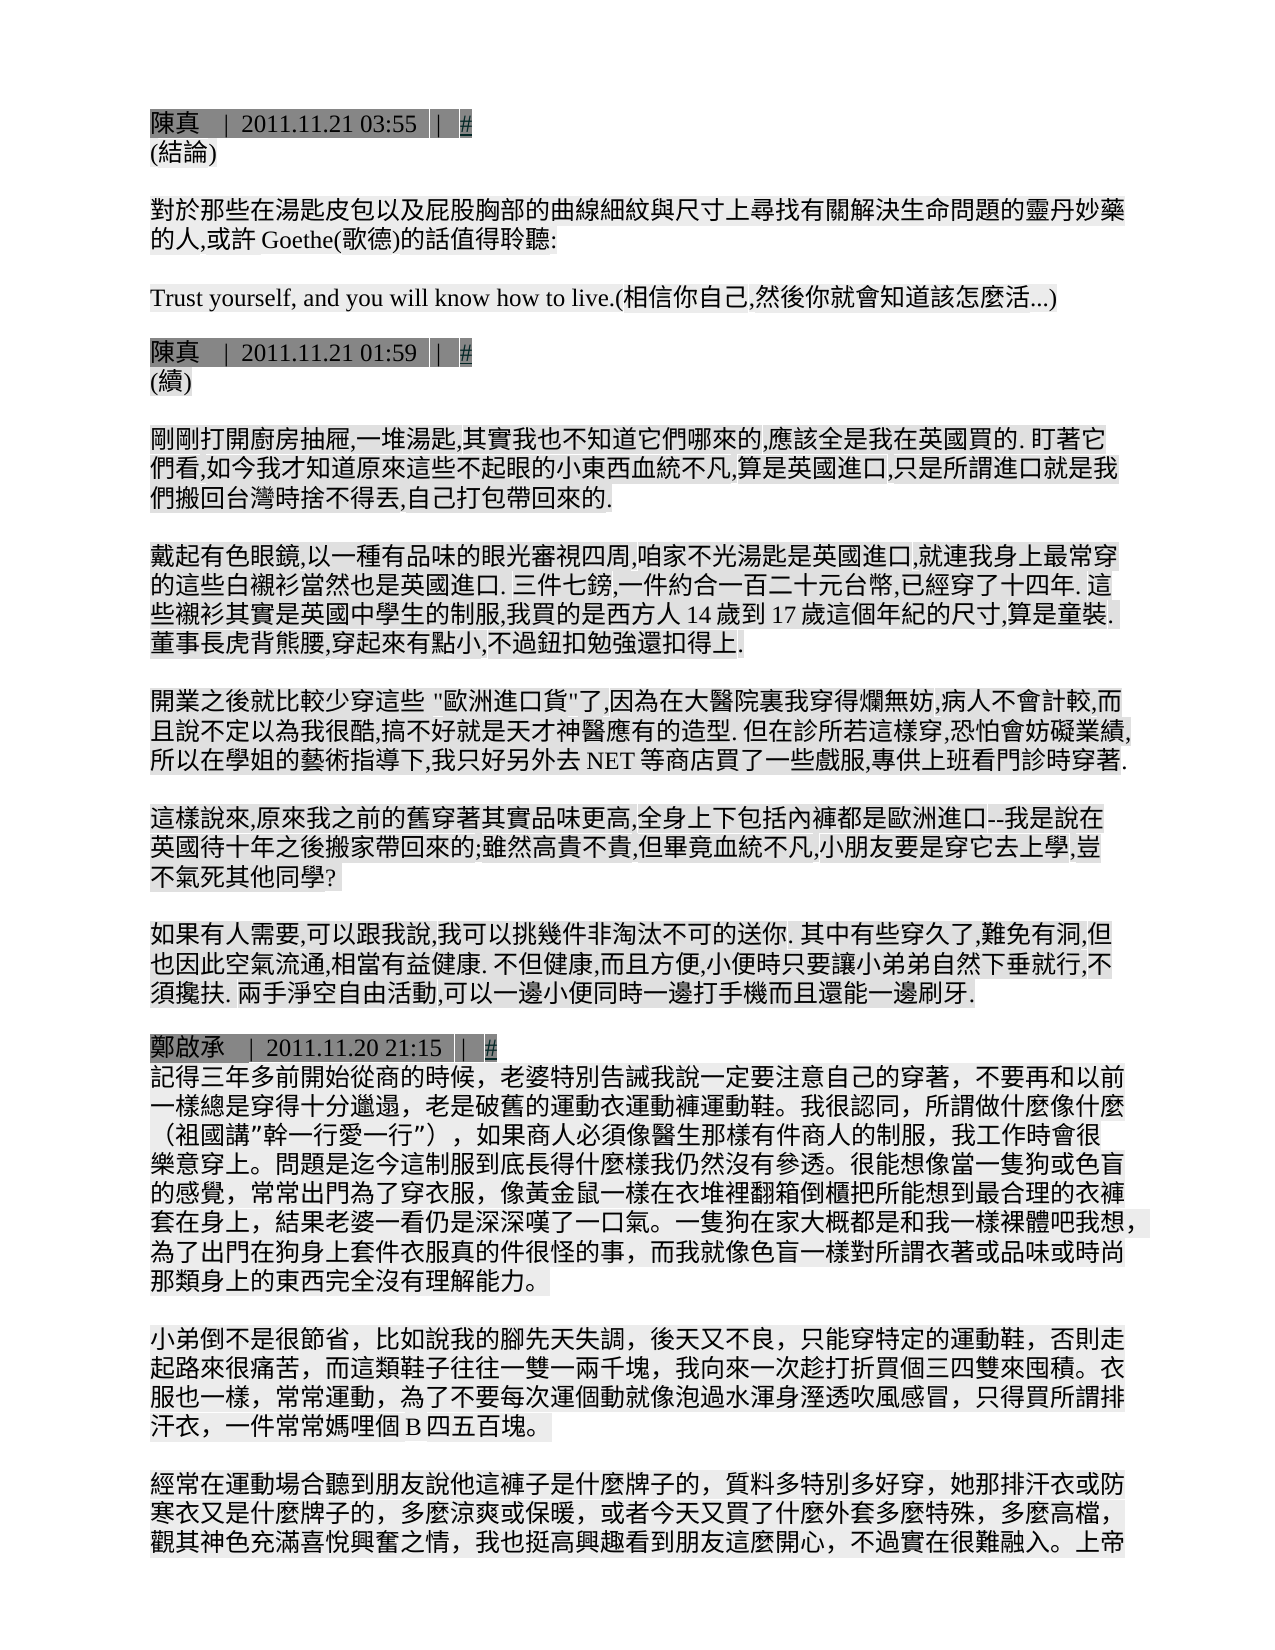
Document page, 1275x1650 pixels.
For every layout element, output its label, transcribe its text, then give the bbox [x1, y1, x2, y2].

text 記得三年多前開始從商的時候，老婆特別告誡我說一定要注意自己的穿著，不要再和以前一樣總是穿得十分邋遢，老是破舊的運動衣運動褲運動鞋。我很認同，所謂做什麼像什麼（袓國講”幹一行愛一行”），如果商人必須像醫生那樣有件商人的制服，我工作時會很樂意穿上。問題是迄今這制服到底長得什麼樣我仍然沒有參透。很能想像當一隻狗或色盲的感覺，常常出門為了穿衣服，像黃金鼠一樣在衣堆裡翻箱倒櫃把所能想到最合理的衣褲套在身上，結果老婆一看仍是深深嘆了一口氣。一隻狗在家大概都是和我一樣裸體吧我想，為了出門在狗身上套件衣服真的件很怪的事，而我就像色盲一樣對所謂衣著或品味或時尚那類身上的東西完全沒有理解能力。 小弟倒不是很節省，比如說我的腳先天失調，後天又不良，只能穿特定的運動鞋，否則走起路來很痛苦，而這類鞋子往往一雙一兩千塊，我向來一次趁打折買個三四雙來囤積。衣服也一樣，常常運動，為了不要每次運個動就像泡過水渾身溼透吹風感冒，只得買所謂排汗衣，一件常常媽哩個B四五百塊。 經常在運動場合聽到朋友說他這褲子是什麼牌子的，質料多特別多好穿，她那排汗衣或防寒衣又是什麼牌子的，多麼涼爽或保暖，或者今天又買了什麼外套多麼特殊，多麼高檔，觀其神色充滿喜悅興奮之情，我也挺高興趣看到朋友這麼開心，不過實在很難融入。上帝把皮毛從人身上給收走了，我們只得穿上衣服才不致凍死，說起來也是天經地義，但買一件衣服或褲子若不是基於實際的需求而是認為它可以帶來什麼額外效果或快樂，實在就很難理解。 老婆說你不懂，很多人靠衣著裝飾自己，讓自己更有魅力和自信，我反駁說衣服不就是幾塊布，會有什麼魅力? 老婆說你還是不懂，這社會的人特別是女人會認為穿著能增加自己的吸引力，讓自己更好看，我說有什麼東西比自然更好看，全部脫光不是更好看嗎? 這樣的問答不知幾百次了，每次到最後我都不敢堅持已見，因為老婆已經目露兇光，殺機若隱若現，我只好收歛一下我的美感。 幾位和我認識一年多，每週至少見一次面的朋友最近來參觀我的公司，離開時臉上帶著奇特的表情，我說怎麼了，其中一位說真看不出來，我以為你……我說以為我什麼，他有點扭捏地說我以為你說你有公司，在我想像只一間這麼大(用手比出大約兩坪大小)的亂七八糟的工作室而已。 我回家請教老婆箇中含意，老婆開示說那是因為我每次出現在別人面前就是一副比學生還隨便的穿著，又髒又破的外套加上起毛的運動衣運動褲，下雨連雨衣雨褲雨鞋也不脫就穿進人家大樓裡，然後又狼狽萬分地當眾穿穿脫脫，人家才會認定我就是一個窮酸小子，也不相信我真的有自己的店面和辦公室。我抗議說這樣講不對，我的衣服都有洗，至少沒有發出臭味，而且我的上衣褲子鞋子也常常是花很多錢買的，應該不至於沒有掩飾效果，難道別人的眼睛真的有這麼利嗎？老婆瞪著我，悠悠嘆了一口氣說，教一個瞎子看東西真的是比登天還難。 我說這不公平，妳自己也不化妝也不買衣服(老婆衣服幾乎都是穿人家送的)，相較之下我可以說是砸下重金，頗有行頭了，為什麼沒有人對妳有過什麼奇怪誤解? 她說，有些事是講天份的。 其實我不是笨，也不是不懂衣著打扮這類東西的社會意義。作為一個浸淫生物學十多年，又在商場打滾過的人，我當然很清楚外貌或包裝或形象這類東西是怎麼回事。只不過一樣米養百樣人，總有人用著完全不一樣的一種標準來看待評價人事物的內涵，用著完全不一樣的方法審視自己，而不是靠各種物質或外表或數字來建立所謂自信。 多數人就是這樣，從一種外在可見的衣著談吐或工作類型或存款數目來評價一個人，今天他看你衣著邋遢而瞧不起你，明天就因為看你公司似乎頗有規模而尊敬你了。說來我們其實對別人的眼光也不需太在意，因為那些其實就跟著這些身外物而起起落落、變大變小，又有多少人能完全無視這一切，用你真正的本質來評價你呢？ 有時候很納悶，許多人花錢買衣服買包包從不手軟，但談起戰區或非洲貧童無衣可穿無飯可吃卻毫不關心。人當然最好多在乎自己，但若除了自身衣著頭髮皮膚包包鞋子以外「完全」無視其他人之實際生存之困境或痛苦，實在也不能說是一種正常。 我也很贊成在世界展望會領養小朋友。這世界如此多的悲劇痛苦，實在不能說和人口沒有關係，珍古德說人應該開始節育，以降低對地球的傷害。對此我完全認同，也許以領養和節育替代生育看似違反某種天性，但我想總有一天人們會真的想通，屆時節育會成為一種普遍認同的共識，就像現今人們認同保育那樣。如果你在世界展望會認養一個小朋友，可以看到對方的照片，每年還會收到他/她寫來的卡片，真的是很溫馨。而且每個月也不過幾百塊，省下買一個包包或一件衣服的錢，卻可以讓一個小朋友有了生存甚至上學的機會，應該很不錯吧。 說是這樣說，但在台灣談起認養或領養總是引來各種輕蔑或不屑態度。總是會聽到一句話，不知聽幾百遍了：「自己生的總是不一樣。」如果說血緣在人的感情上會起了作用我是一點也不反對，就像我絕不會否認哪天我突然中了樂透，第一個想到的一定是我的家人。但一個陌生人難道不也是某人的家人嗎？愛如果一定要先透過某種純生物性的內在感受才能起了作用，那實在也很難說是一種真正的愛，愛是不需要有太多條件的。 老是聽人強調女性懷孕生產過程的種種感受或是當了爸爸之後的種種感動是多麼不凡特別，結論總是「有些事還是要自己當了爸媽才會懂」。聽了就覺得反感，如果我是某人老爸，自己的兒子卻「養兒方知父母恩」，那實在是我一生最大的恥辱和悲哀。台灣人在某些方面真的讓人感覺特別自私而缺乏同理心，自己生的小孩子就當作寶，吃的穿的讀的玩得一應俱全，像在伺候皇帝那樣關注，別人家的小孩子死活似乎就不關他的事了。自私的父母當然就養出自私的小孩，這樣的小孩如何有可能真的愛你、體諒你？實在不可能。總是常聽人家講說自己的小孩如何不知感恩或不孝順，聽了都覺很怪，小孩是你養的，養出一個渾蛋你應該檢討自己才對，怎麼是怪小孩子呢? 我很同意人之悲哀或多或少源自於其生物性，最近翻譯一本書，講動物園，有些地方寫得很露骨。其中一章寫到美國某個動物園的募款晚會那種名流雲集，衣著談吐極其奢華虛榮造作的樣子，其實就和動物比如黑猩猩為了爭權爭偶儘力展現自己的皮毛或身材或力量等行為一樣，都是源自於某種內在的生物性。還有另一章講到一隻母黑猩猩為扶植自己的兒子日後當上老大，發揮其聰明才智，策動一場陰謀和政變將動物園裡當了三十年的老大給殺了。 讀起來是沒什麼，但如果以為動物只是讓我們看戲那你就錯了，人其實也就是一種動物，充滿各種動物該有的內在需求和衝動，差別在於你自己知不知道而已。人之可悲或許就是在於我們很聰明，這聰明卻讓我們比之動物不能明白那些真正重要的事。一種對物質或對血緣的異常執著，其實不能說是一種正常天性，這背後是一種文化起了作用，一種唯一認同生物性或說弱肉強食的價值觀。 問題是如果我們真的相信生命會找到出路，那生命就不可能是一成不變的單一樣貌。動物園那隻母黑猩猩的兒子其實是她的養子，動物都能收養小孩了，人又如何不能呢？曾看過一個電視節目叫作「溫柔母獅心」，一隻非洲的母獅有天不知哪根神經秀逗了，竟然收養了一隻小劍羚，不但照顧有佳，並且從此寧願挨餓也不再吃肉。看著畫面上這隻骨瘦如柴的獅子，亦步亦趨跟著一隻理應當作食物的小劍羚，像一位母親那樣為牠清理或抱著牠保暖的樣子，心裡不禁泛起異樣的感動。 演化論如果教了我們什麼，那就是「例外」的重要性，這些「例外」或說變異，正是生命得以存續的重要關鍵。這些看似怪異的事其實與其用科學解釋，不如說是某種光，某種生命的救贖。 愛或不愛一個人事物其實是不需要太多條件的，如果我們真的曾在夜深人靜時深深思索過，像一隻動物每日面對太陽起落與黑夜星空那樣，我們就會真的明白一些重要的道理。什麼東西對你重要，什麼又是可有可無的，在我看沒有什麼明白這個更重要了。 講這些挺孤獨的，就像一隻流浪狗或草原狼那樣孤獨，人們根不不在乎或者說不相信你所講的。一個人當然不會真的明白做為一隻狗的感受，他不相信你真能重視那些他不在乎的人事物，也不相信你真的不在乎那些他當作寶一樣的東西。生命沒有什麼取捨或出路，生命永遠都是無數不可能交叉的平行線，你心裡所愛所盼，唯有日月星辰才真正明白。 [150, 1063, 1125, 1558]
text (續) 剛剛打開廚房抽屜,一堆湯匙,其實我也不知道它們哪來的,應該全是我在英國買的. 盯著它們看,如今我才知道原來這些不起眼的小東西血統不凡,算是英國進口,只是所謂進口就是我們搬回台灣時捨不得丟,自己打包帶回來的. 戴起有色眼鏡,以一種有品味的眼光審視四周,咱家不光湯匙是英國進口,就連我身上最常穿的這些白襯衫當然也是英國進口. 三件七鎊,一件約合一百二十元台幣,已經穿了十四年. 這些襯衫其實是英國中學生的制服,我買的是西方人14歲到17歲這個年紀的尺寸,算是童裝. 董事長虎背熊腰,穿起來有點小,不過鈕扣勉強還扣得上. 開業之後就比較少穿這些 "歐洲進口貨"了,因為在大醫院裏我穿得爛無妨,病人不會計較,而且說不定以為我很酷,搞不好就是天才神醫應有的造型. 但在診所若這樣穿,恐怕會妨礙業績,所以在學姐的藝術指導下,我只好另外去NET等商店買了一些戲服,專供上班看門診時穿著. 這樣說來,原來我之前的舊穿著其實品味更高,全身上下包括內褲都是歐洲進口--我是說在英國待十年之後搬家帶回來的;雖然高貴不貴,但畢竟血統不凡,小朋友要是穿它去上學,豈不氣死其他同學? 如果有人需要,可以跟我說,我可以挑幾件非淘汰不可的送你. 其中有些穿久了,難免有洞,但也因此空氣流通,相當有益健康. 不但健康,而且方便,小便時只要讓小弟弟自然下垂就行,不須攙扶. 兩手淨空自由活動,可以一邊小便同時一邊打手機而且還能一邊刷牙. [150, 367, 1125, 1008]
text (結論) 對於那些在湯匙皮包以及屁股胸部的曲線細紋與尺寸上尋找有關解決生命問題的靈丹妙藥的人,或許Goethe(歌德)的話值得聆聽: Trust yourself, and you will know how to live.(相信你自己,然後你就會知道該怎麼活...) [150, 138, 1125, 313]
text 陳真 | 2011.11.21 01:59 | # [150, 338, 1125, 367]
text 鄭啟承 | 2011.11.20 21:15 | # [150, 1033, 1125, 1063]
text 陳真 | 2011.11.21 03:55 | # [150, 109, 1125, 138]
